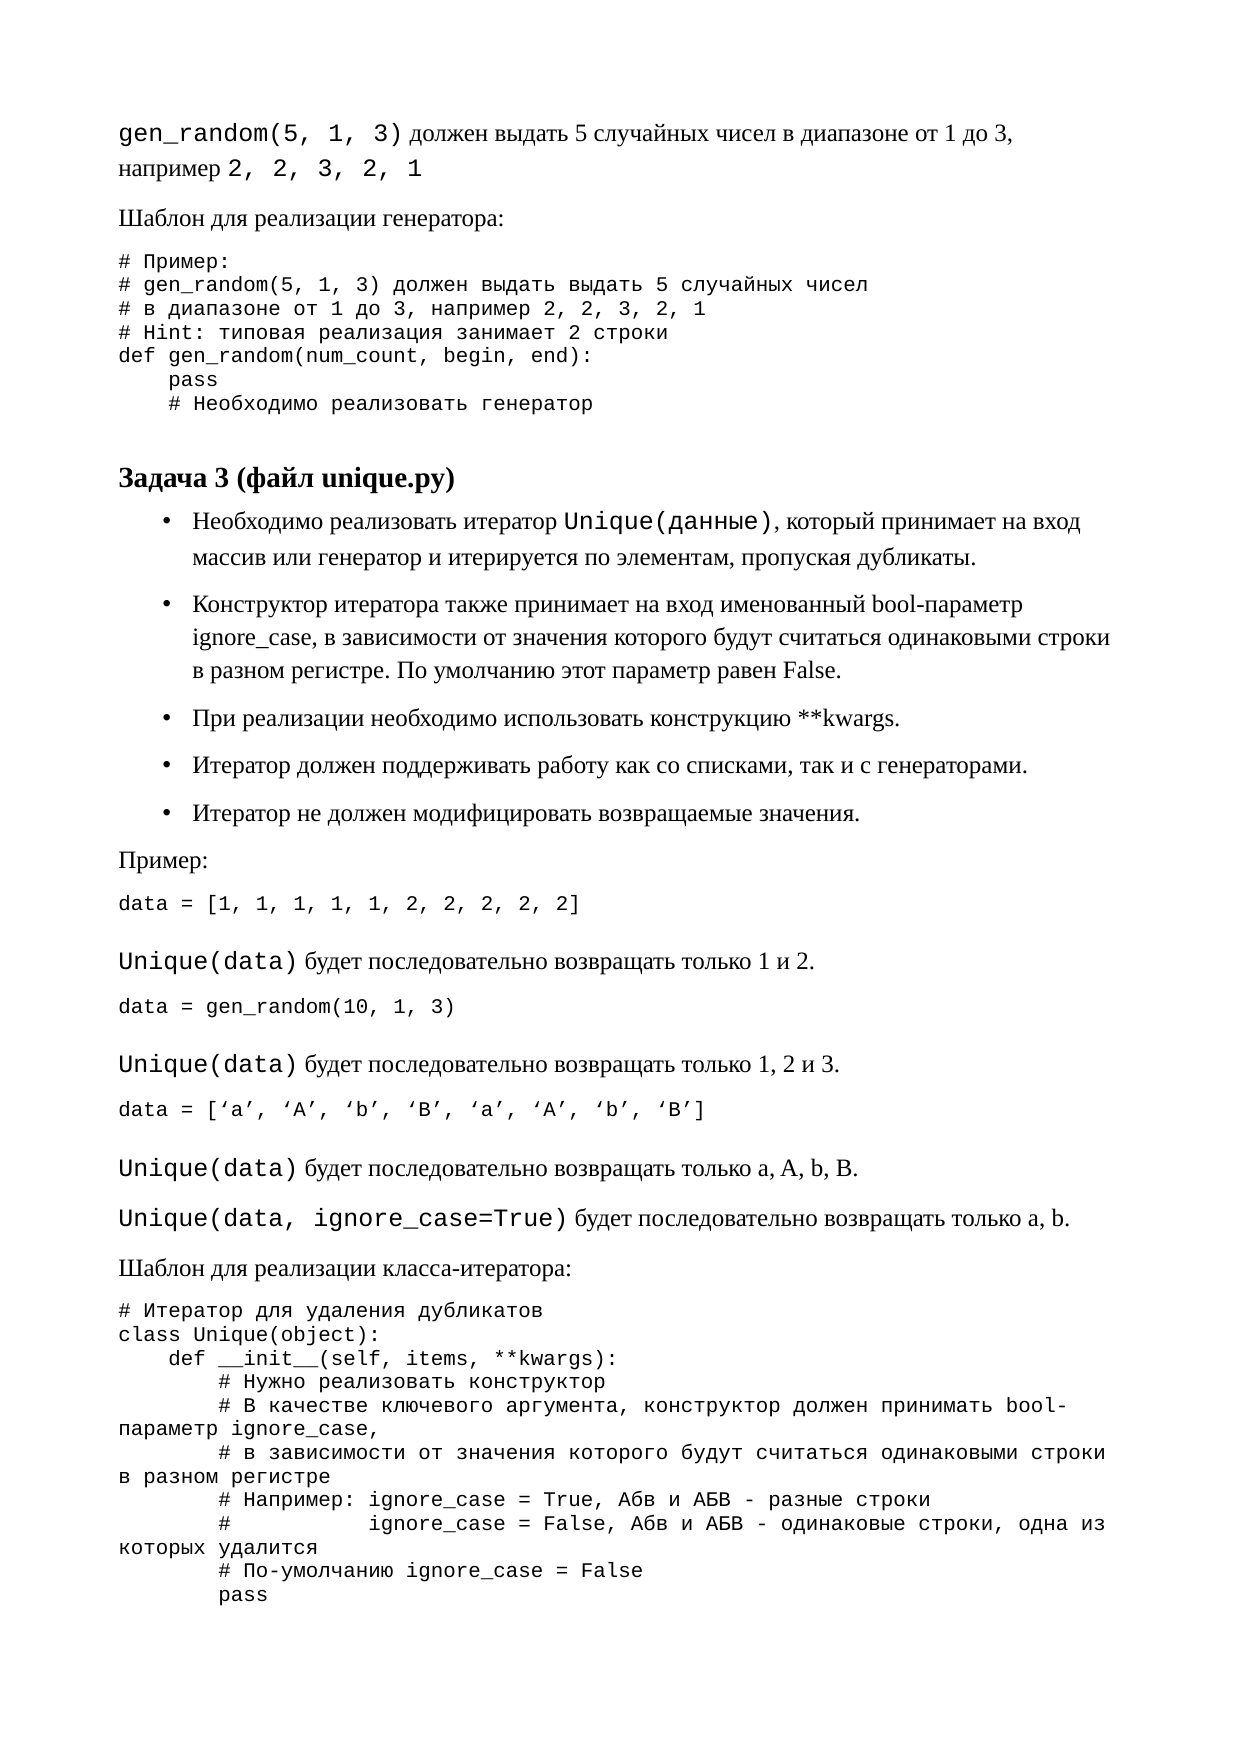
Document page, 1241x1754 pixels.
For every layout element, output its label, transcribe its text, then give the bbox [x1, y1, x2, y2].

text # gen_random(5, 1, 3) должен выдать выдать 5 случайных чисел [118, 274, 1122, 298]
text # Hint: типовая реализация занимает 2 строки [118, 322, 1122, 345]
text # Нужно реализовать конструктор [118, 1371, 1122, 1395]
text # Необходимо реализовать генератор [118, 393, 1122, 416]
text pass [118, 369, 1122, 393]
list Необходимо реализовать итератор Unique(данные), который принимает на вход массив или генератор и итерируется по элементам, пропуская дубликаты. [162, 506, 1122, 570]
text # Например: ignore_case = True, Aбв и АБВ - разные строки [118, 1489, 1122, 1513]
list Итератор не должен модифицировать возвращаемые значения. [162, 798, 1122, 827]
text Шаблон для реализации генератора: [118, 203, 1122, 232]
text # По-умолчанию ignore_case = False [118, 1560, 1122, 1584]
list Конструктор итератора также принимает на вход именованный bool-параметр ignore_case, в зависимости от значения которого будут считаться одинаковыми строки в разном регистре. По умолчанию этот параметр равен False. [162, 589, 1122, 684]
subtitle Задача 3 (файл unique.py) [118, 460, 1122, 494]
text # Пример: [118, 251, 1122, 274]
text # в диапазоне от 1 до 3, например 2, 2, 3, 2, 1 [118, 298, 1122, 322]
text def gen_random(num_count, begin, end): [118, 345, 1122, 369]
list При реализации необходимо использовать конструкцию **kwargs. [162, 703, 1122, 732]
text pass [118, 1584, 1122, 1608]
text data = gen_random(10, 1, 3) [118, 996, 1122, 1020]
text data = [1, 1, 1, 1, 1, 2, 2, 2, 2, 2] [118, 893, 1122, 917]
text class Unique(object): [118, 1324, 1122, 1347]
list Итератор должен поддерживать работу как со списками, так и с генераторами. [162, 750, 1122, 779]
text def __init__(self, items, **kwargs): [118, 1347, 1122, 1371]
text gen_random(5, 1, 3) должен выдать 5 случайных чисел в диапазоне от 1 до 3, например 2, 2, 3, 2, 1 [118, 118, 1122, 184]
text Пример: [118, 846, 1122, 874]
text # Итератор для удаления дубликатов [118, 1300, 1122, 1324]
text Unique(data, ignore_case=True) будет последовательно возвращать только a, b. [118, 1203, 1122, 1233]
text # в зависимости от значения которого будут считаться одинаковыми строки в разном регистре [118, 1442, 1122, 1489]
text # В качестве ключевого аргумента, конструктор должен принимать bool-параметр ignore_case, [118, 1395, 1122, 1442]
text Шаблон для реализации класса-итератора: [118, 1253, 1122, 1281]
text Unique(data) будет последовательно возвращать только a, A, b, B. [118, 1153, 1122, 1183]
text data = [‘a’, ‘A’, ‘b’, ‘B’, ‘a’, ‘A’, ‘b’, ‘B’] [118, 1099, 1122, 1123]
text Unique(data) будет последовательно возвращать только 1 и 2. [118, 946, 1122, 977]
text Unique(data) будет последовательно возвращать только 1, 2 и 3. [118, 1049, 1122, 1080]
text # ignore_case = False, Aбв и АБВ - одинаковые строки, одна из которых удалится [118, 1513, 1122, 1560]
